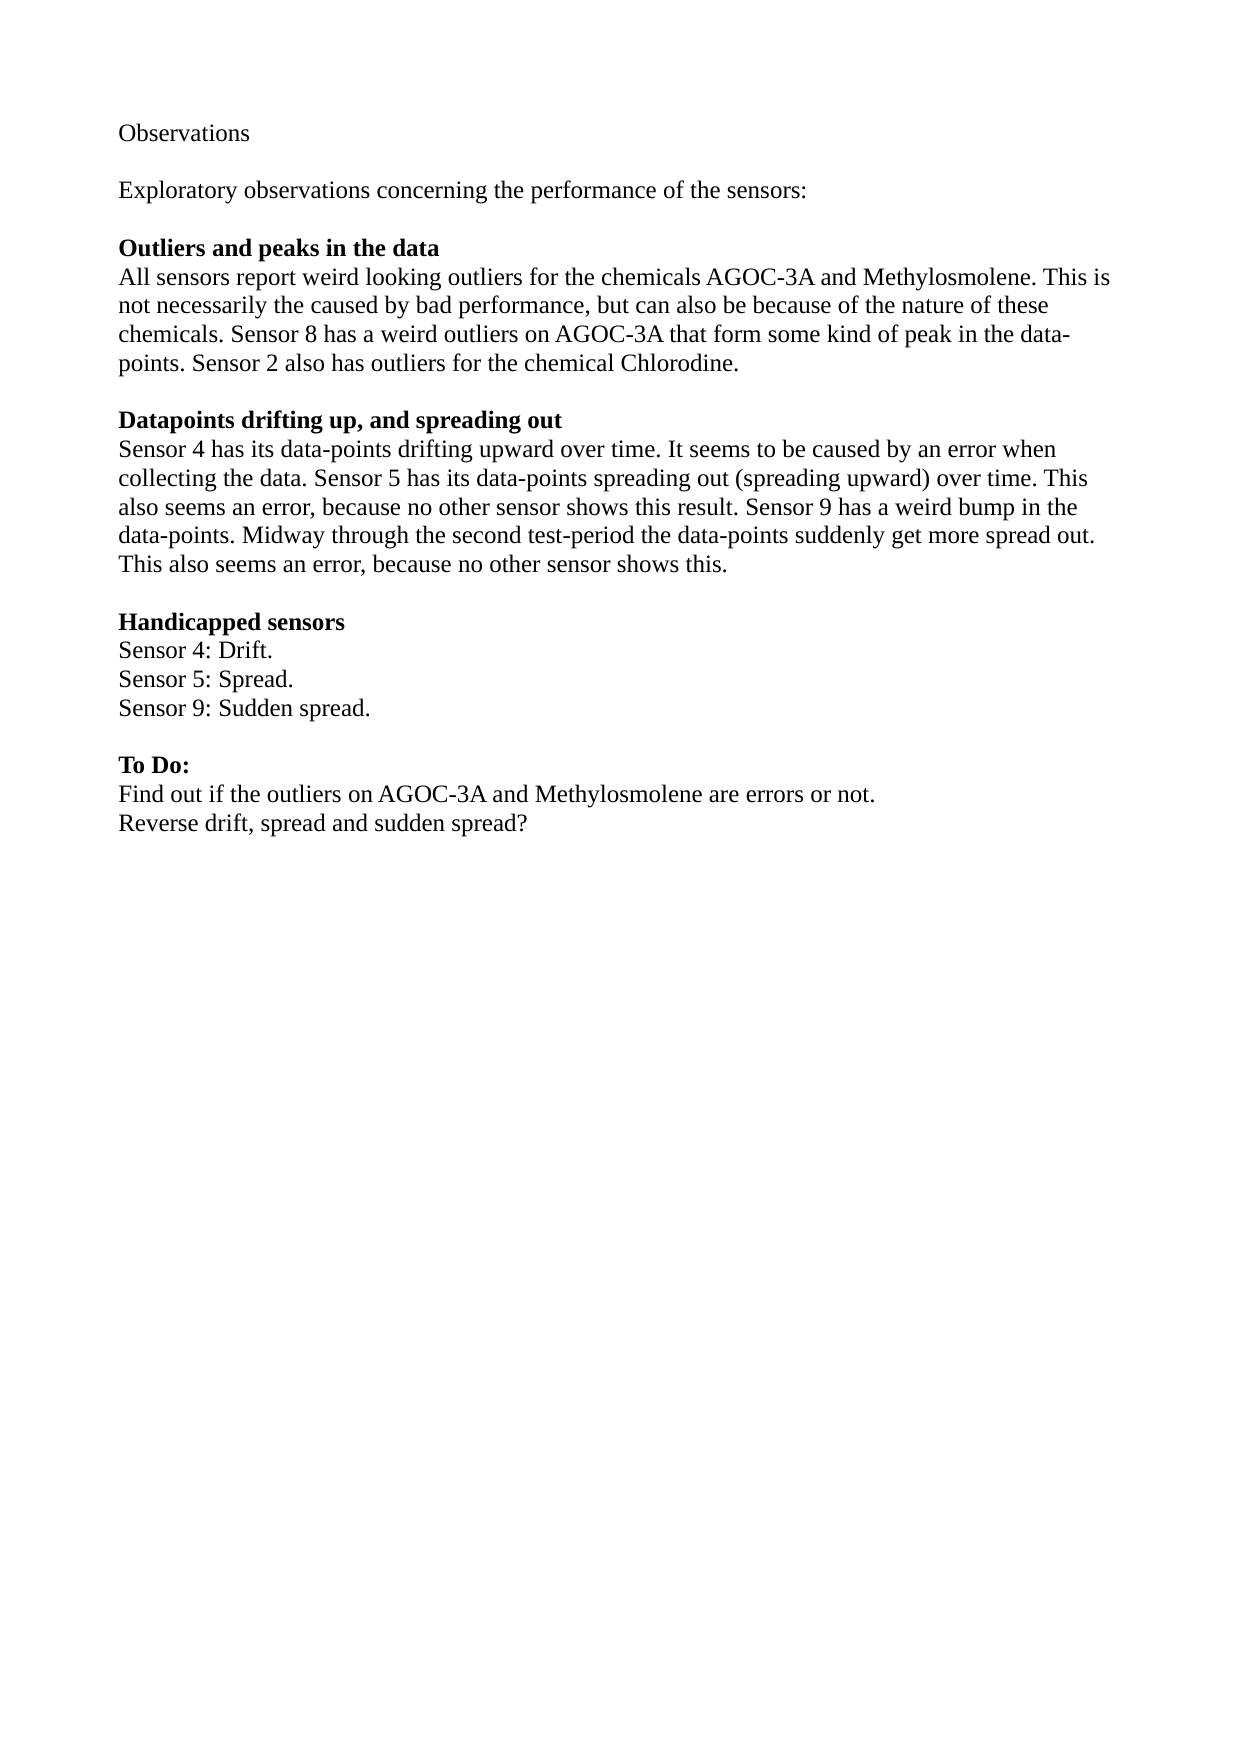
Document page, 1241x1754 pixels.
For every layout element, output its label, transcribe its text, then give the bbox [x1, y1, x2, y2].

text Sensor 4: Drift. [118, 636, 1122, 664]
text Sensor 5: Spread. [118, 664, 1122, 693]
text Sensor 9: Sudden spread. [118, 693, 1122, 722]
text Find out if the outliers on AGOC-3A and Methylosmolene are errors or not. [118, 779, 1122, 808]
text Handicapped sensors [118, 607, 1122, 636]
text Exploratory observations concerning the performance of the sensors: [118, 176, 1122, 204]
text To Do: [118, 751, 1122, 779]
text Observations [118, 118, 1122, 147]
text All sensors report weird looking outliers for the chemicals AGOC-3A and Methylosmolene. This is not necessarily the caused by bad performance, but can also be because of the nature of these chemicals. Sensor 8 has a weird outliers on AGOC-3A that form some kind of peak in the data-points. Sensor 2 also has outliers for the chemical Chlorodine. [118, 262, 1122, 377]
text Datapoints drifting up, and spreading out [118, 406, 1122, 434]
text Reverse drift, spread and sudden spread? [118, 808, 1122, 837]
text Outliers and peaks in the data [118, 233, 1122, 262]
text Sensor 4 has its data-points drifting upward over time. It seems to be caused by an error when collecting the data. Sensor 5 has its data-points spreading out (spreading upward) over time. This also seems an error, because no other sensor shows this result. Sensor 9 has a weird bump in the data-points. Midway through the second test-period the data-points suddenly get more spread out. This also seems an error, because no other sensor shows this. [118, 434, 1122, 578]
